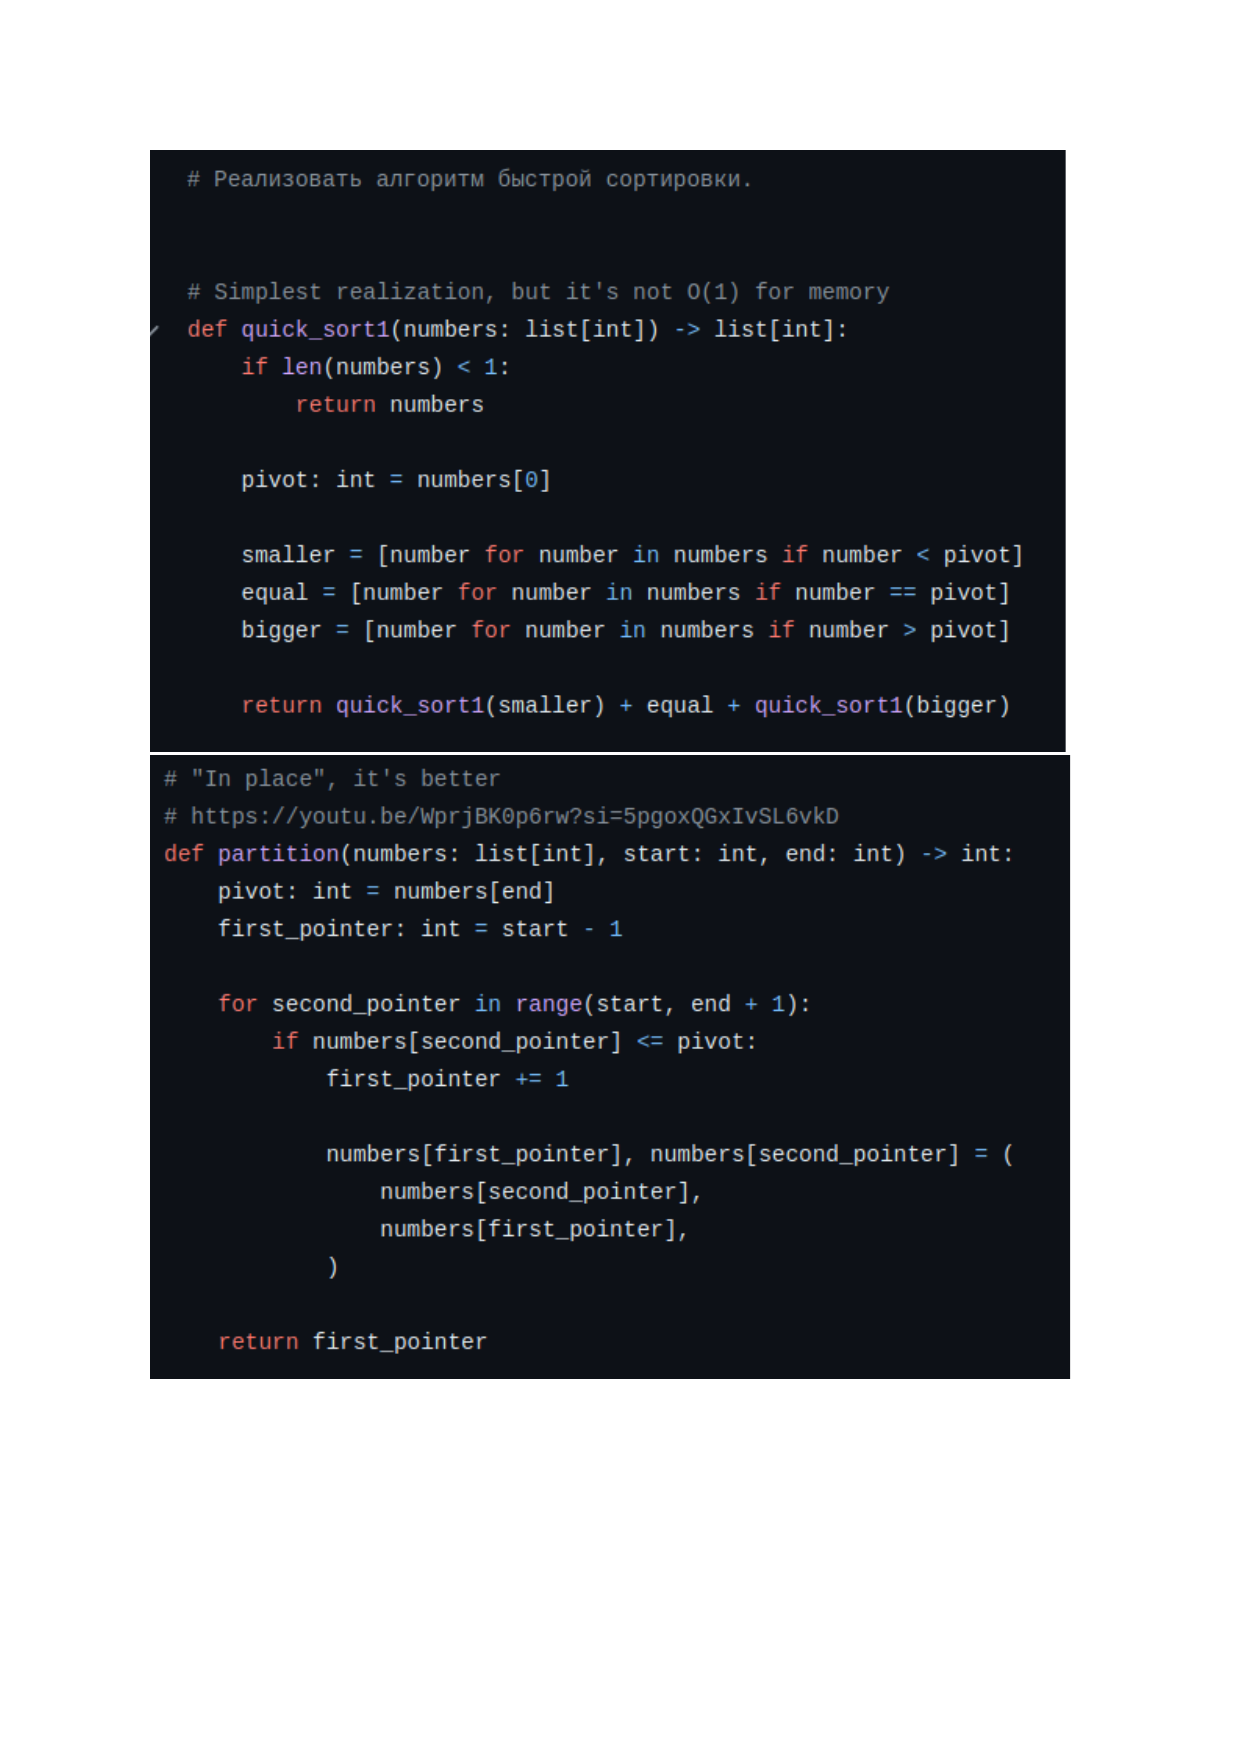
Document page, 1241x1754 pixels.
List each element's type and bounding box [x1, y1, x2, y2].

picture [150, 755, 1071, 1379]
picture [150, 150, 1066, 752]
